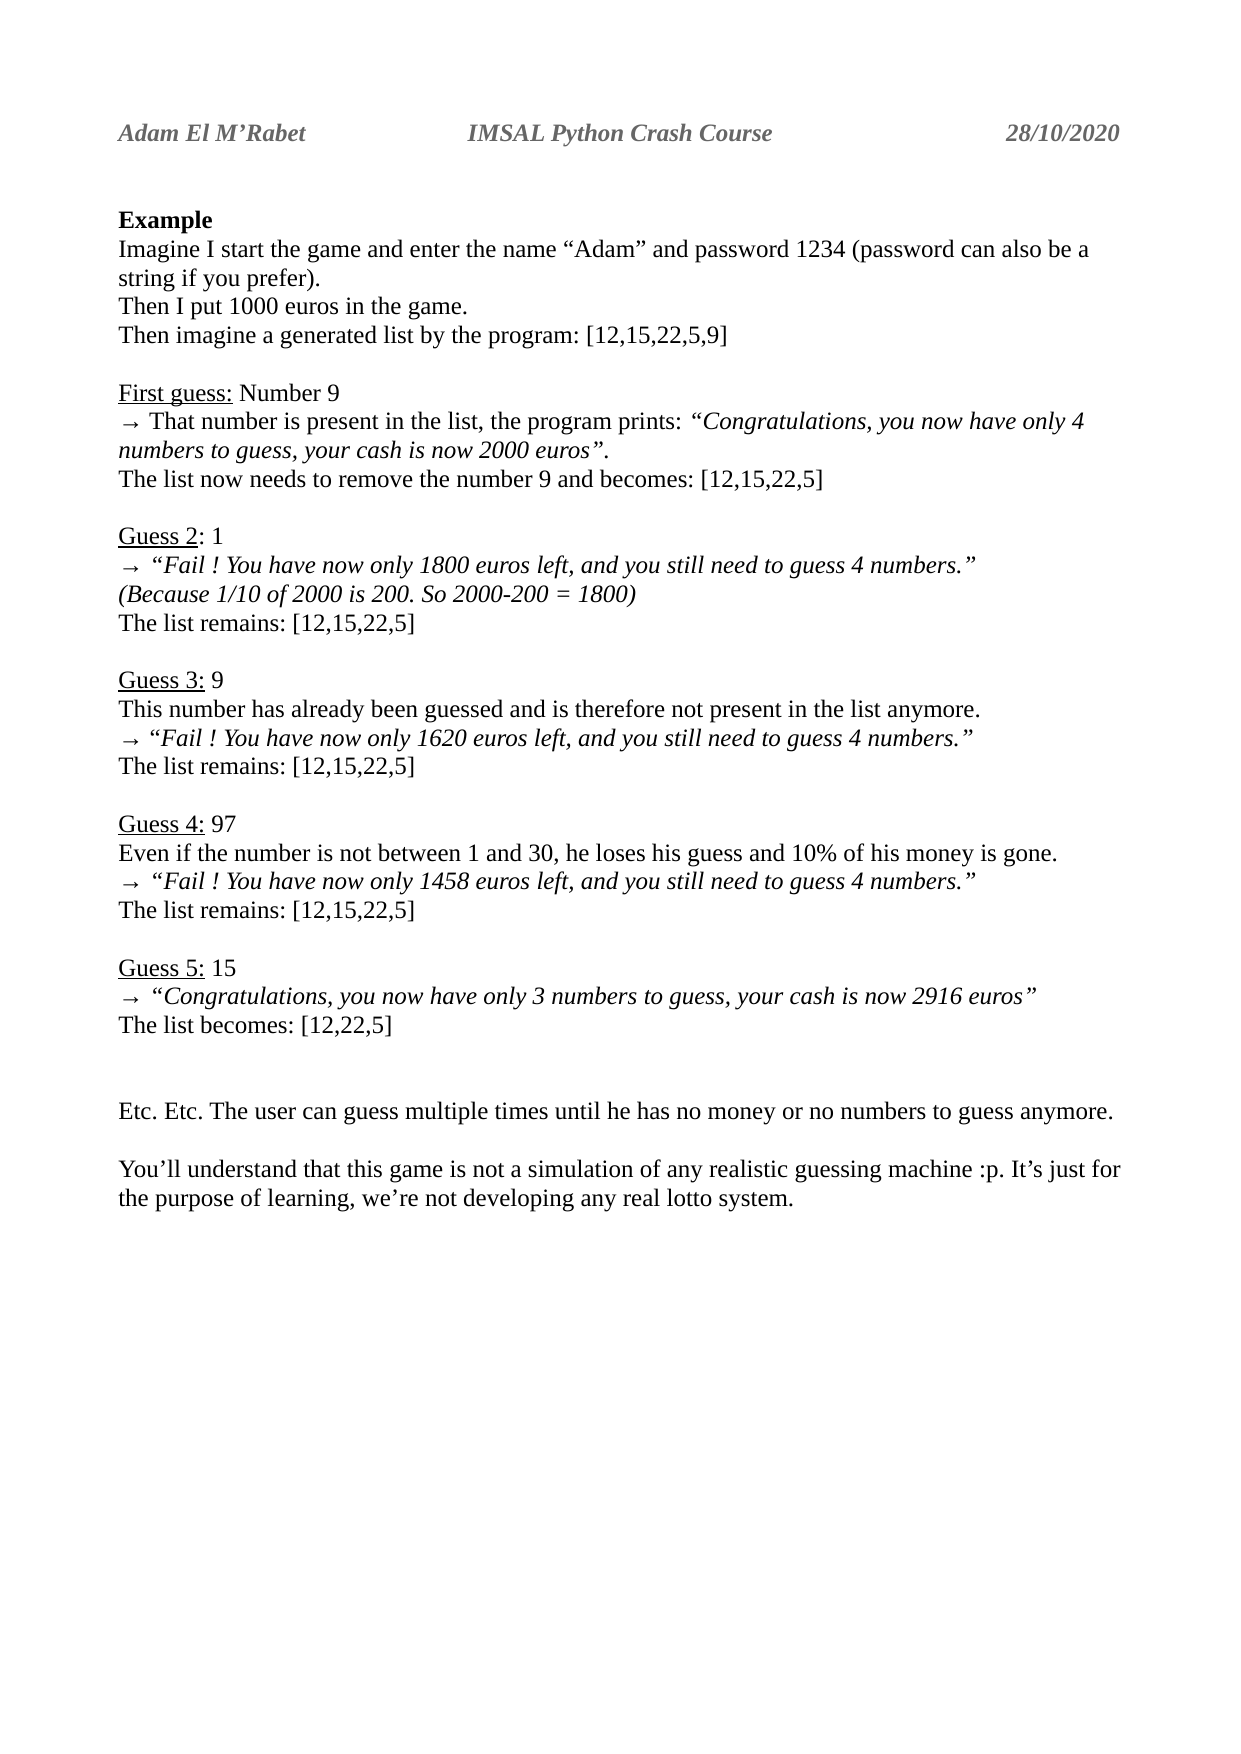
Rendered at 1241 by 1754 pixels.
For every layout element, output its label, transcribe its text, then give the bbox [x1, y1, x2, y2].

text Even if the number is not between 1 and 30, he loses his guess and 10% of his money is gone. [118, 838, 1122, 866]
text First guess: Number 9 → That number is present in the list, the program prints: “Congratulations, you now have only 4 numbers to guess, your cash is now 2000 euros”. The list now needs to remove the number 9 and becomes: [12,15,22,5] [118, 378, 1122, 521]
text Imagine I start the game and enter the name “Adam” and password 1234 (password can also be a string if you prefer). Then I put 1000 euros in the game. [118, 234, 1122, 320]
text Example [118, 205, 1122, 234]
text You’ll understand that this game is not a simulation of any realistic guessing machine :p. It’s just for the purpose of learning, we’re not developing any real lotto system. [118, 1125, 1122, 1211]
text (Because 1/10 of 2000 is 200. So 2000-200 = 1800) The list remains: [12,15,22,5] [118, 579, 1122, 636]
text Guess 5: 15 → “Congratulations, you now have only 3 numbers to guess, your cash is now 2916 euros” The list becomes: [12,22,5] [118, 953, 1122, 1039]
text Etc. Etc. The user can guess multiple times until he has no money or no numbers to guess anymore. [118, 1096, 1122, 1125]
text Guess 4: 97 [118, 809, 1122, 838]
text → “Fail ! You have now only 1458 euros left, and you still need to guess 4 numbers.” The list remains: [12,15,22,5] [118, 866, 1122, 953]
text Guess 2: 1 → “Fail ! You have now only 1800 euros left, and you still need to guess 4 numbers.” [118, 521, 1122, 579]
text Then imagine a generated list by the program: [12,15,22,5,9] [118, 320, 1122, 349]
text Guess 3: 9 This number has already been guessed and is therefore not present in the list anymore. → “Fail ! You have now only 1620 euros left, and you still need to guess 4 numbers.” The list remains: [12,15,22,5] [118, 665, 1122, 780]
